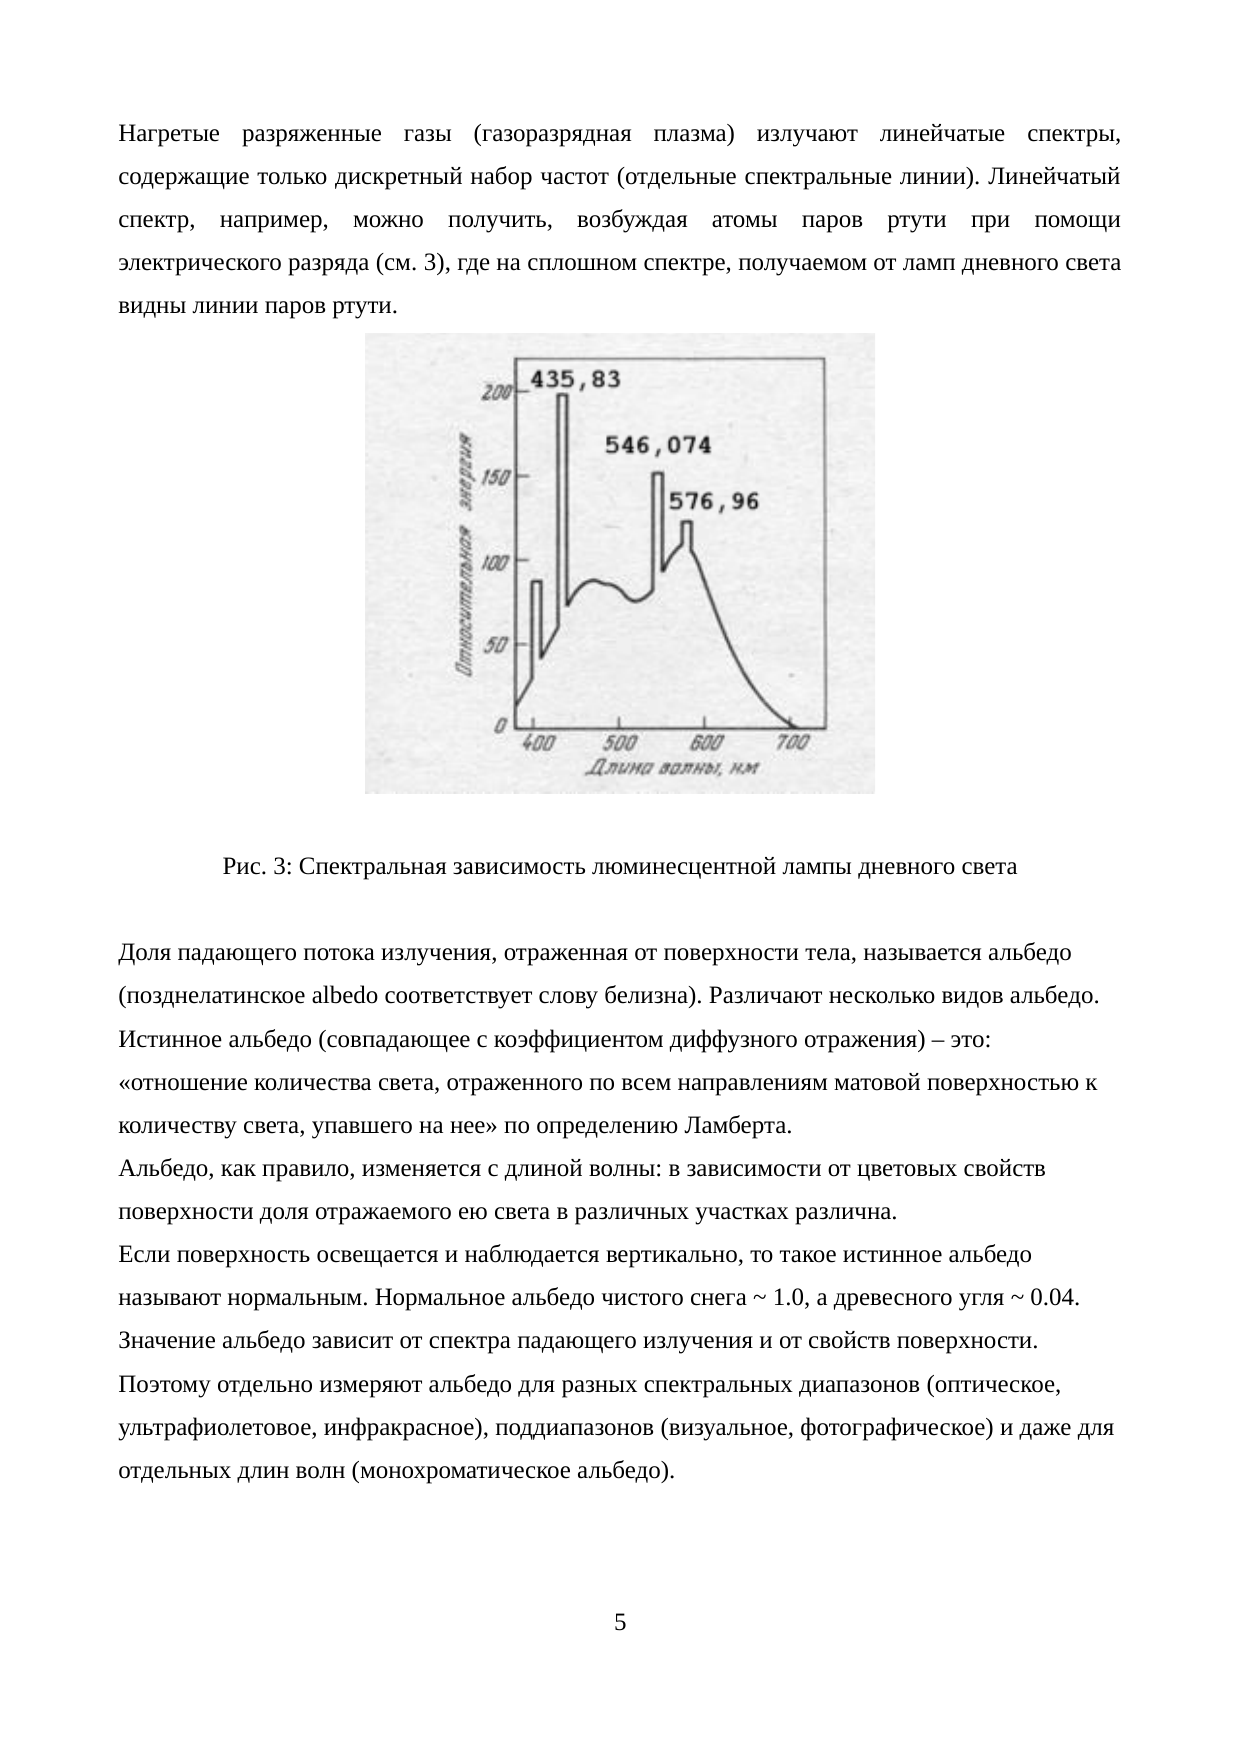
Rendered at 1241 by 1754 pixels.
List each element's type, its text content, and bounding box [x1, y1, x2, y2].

text Рис. 3: Спектральная зависимость люминесцентной лампы дневного света [118, 851, 1122, 880]
picture [365, 333, 876, 794]
text Нагретые разряженные газы (газоразрядная плазма) излучают линейчатые спектры, содержащие только дискретный набор частот (отдельные спектральные линии). Линейчатый спектр, например, можно получить, возбуждая атомы паров ртути при помощи электрического разряда (см. 3), где на сплошном спектре, получаемом от ламп дневного света видны линии паров ртути. [118, 118, 1122, 319]
text Альбедо, как правило, изменяется с длиной волны: в зависимости от цветовых свойств поверхности доля отражаемого ею света в различных участках различна. [118, 1153, 1122, 1225]
text Доля падающего потока излучения, отраженная от поверхности тела, называется альбедо (позднелатинское albedo соответствует слову белизна). Различают несколько видов альбедо. Истинное альбедо (совпадающее с коэффициентом диффузного отражения) – это: «отношение количества света, отраженного по всем направлениям матовой поверхностью к количеству света, упавшего на нее» по определению Ламберта. [118, 937, 1122, 1139]
text Если поверхность освещается и наблюдается вертикально, то такое истинное альбедо называют нормальным. Нормальное альбедо чистого снега ~ 1.0, а древесного угля ~ 0.04. Значение альбедо зависит от спектра падающего излучения и от свойств поверхности. Поэтому отдельно измеряют альбедо для разных спектральных диапазонов (оптическое, ультрафиолетовое, инфракрасное), поддиапазонов (визуальное, фотографическое) и даже для отдельных длин волн (монохроматическое альбедо). [118, 1239, 1122, 1484]
